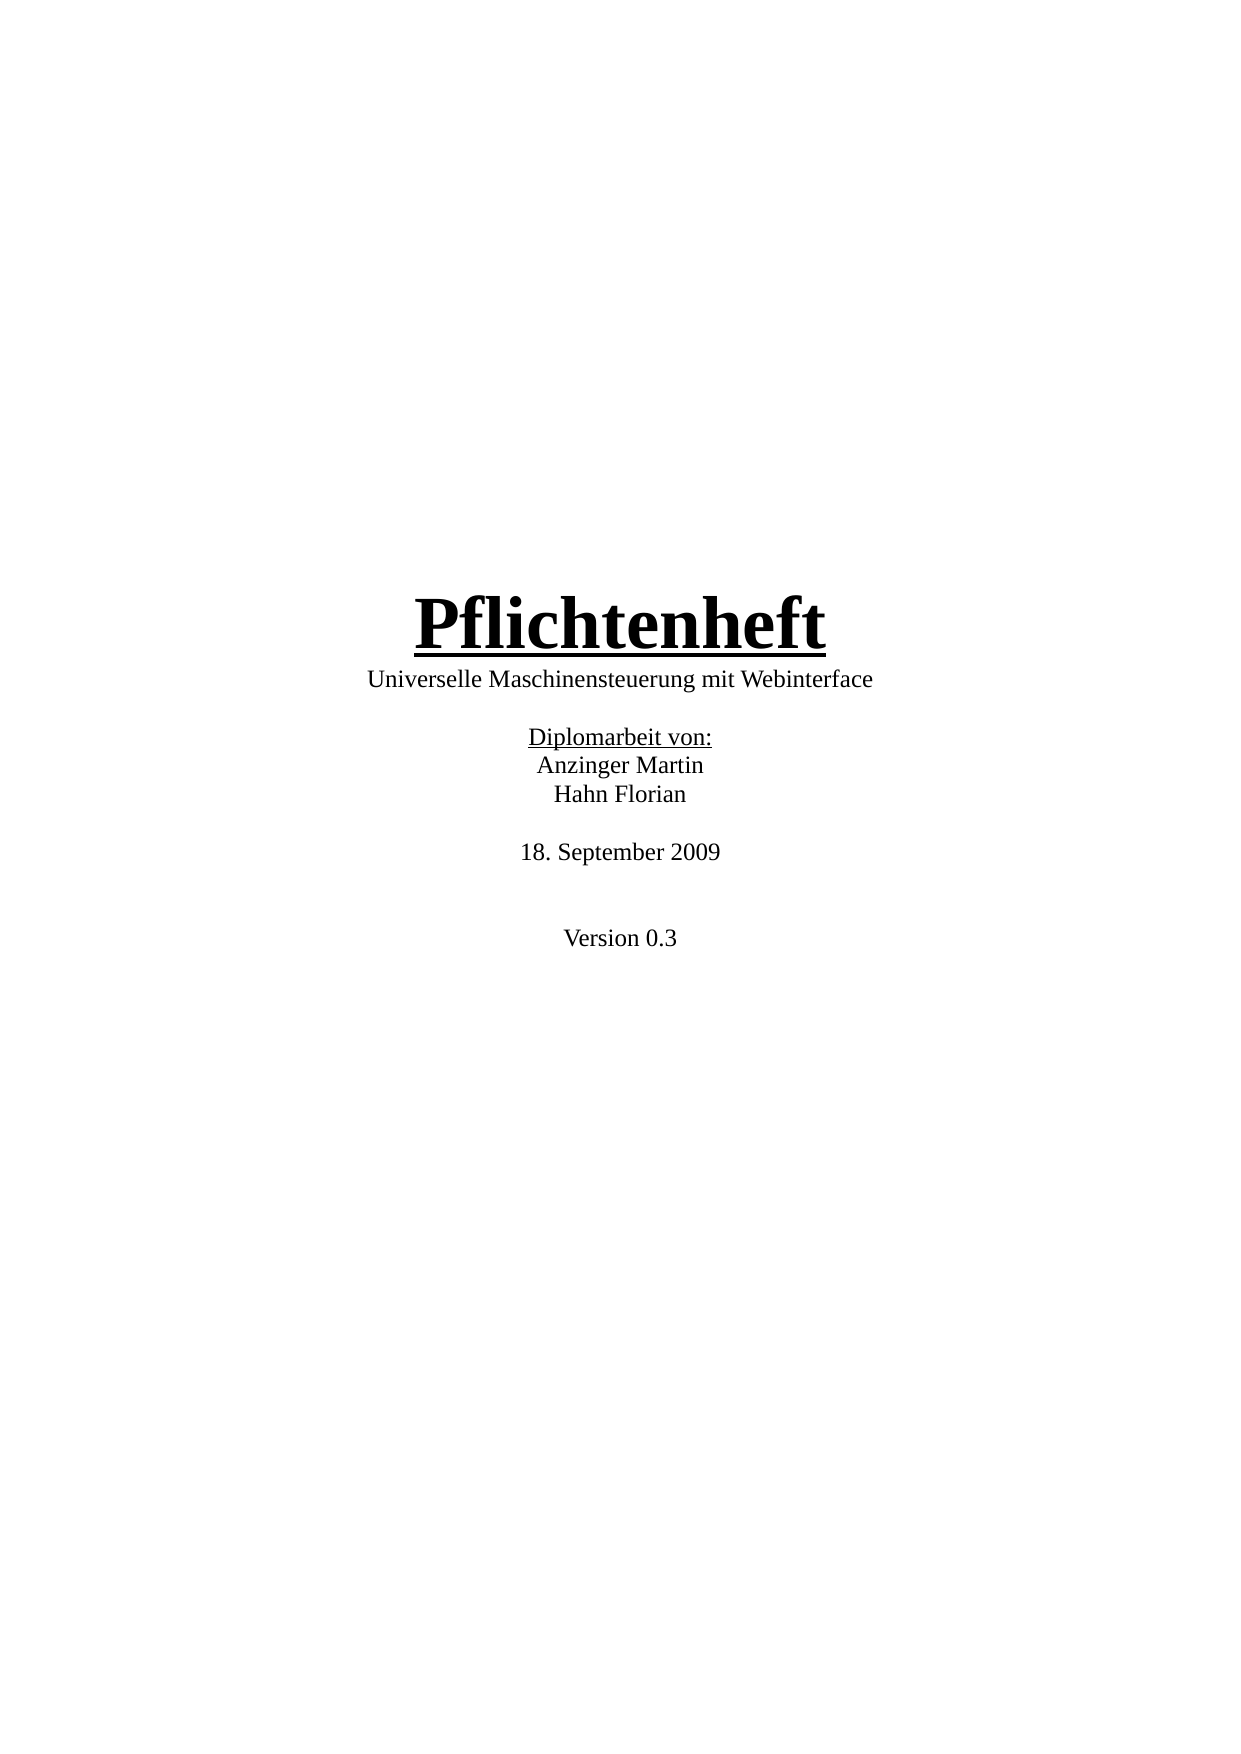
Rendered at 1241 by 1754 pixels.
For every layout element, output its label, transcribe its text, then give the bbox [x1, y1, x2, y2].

text Version 0.3 [118, 894, 1122, 952]
text Pflichtenheft [118, 578, 1122, 664]
text Universelle Maschinensteuerung mit Webinterface [118, 664, 1122, 693]
text Anzinger Martin [118, 751, 1122, 779]
text Diplomarbeit von: [118, 722, 1122, 751]
text Hahn Florian [118, 779, 1122, 808]
text 18. September 2009 [118, 837, 1122, 866]
